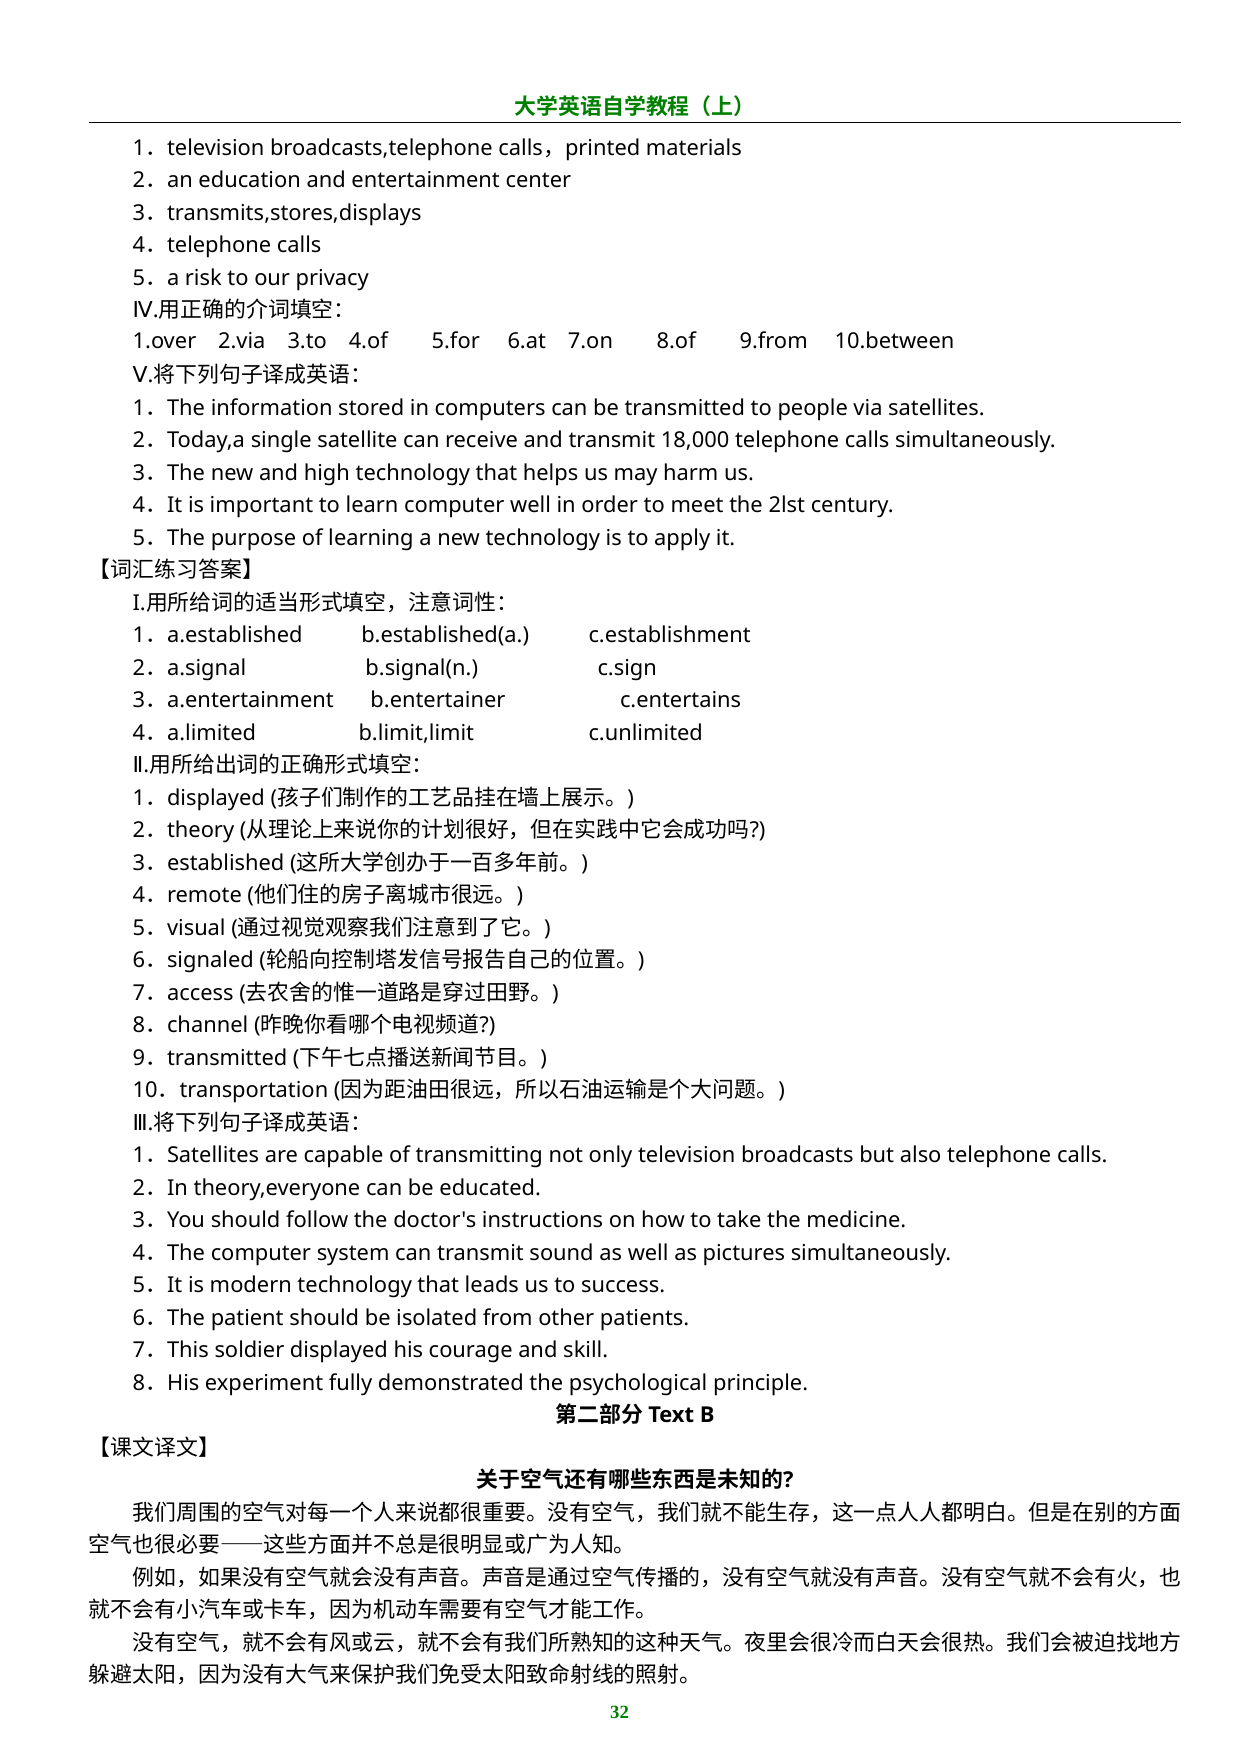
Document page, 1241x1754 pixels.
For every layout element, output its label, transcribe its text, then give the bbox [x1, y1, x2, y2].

text Ⅳ.用正确的介词填空： [89, 292, 1181, 324]
text 1．The information stored in computers can be transmitted to people via satellites. [89, 389, 1181, 422]
text 6．signaled (轮船向控制塔发信号报告自己的位置。) [89, 942, 1181, 974]
text 8．channel (昨晚你看哪个电视频道?) [89, 1007, 1181, 1039]
text 2．theory (从理论上来说你的计划很好，但在实践中它会成功吗?) [89, 812, 1181, 844]
text 2．a.signal b.signal(n.) c.sign [89, 649, 1181, 682]
text 3．The new and high technology that helps us may harm us. [89, 454, 1181, 487]
text 7．access (去农舍的惟一道路是穿过田野。) [89, 974, 1181, 1007]
text 3．transmits,stores,displays [89, 194, 1181, 227]
text I.用所给词的适当形式填空，注意词性： [89, 584, 1181, 617]
text 7．This soldier displayed his courage and skill. [89, 1332, 1181, 1364]
text 【词汇练习答案】 [89, 552, 1181, 584]
text 1．displayed (孩子们制作的工艺品挂在墙上展示。) [89, 779, 1181, 812]
text 5．a risk to our privacy [89, 259, 1181, 292]
text Ⅱ.用所给出词的正确形式填空： [89, 747, 1181, 779]
text 1．a.established b.established(a.) c.establishment [89, 617, 1181, 649]
text 3．You should follow the doctor's instructions on how to take the medicine. [89, 1202, 1181, 1234]
text 4．a.limited b.limit,limit c.unlimited [89, 714, 1181, 747]
text 1．Satellites are capable of transmitting not only television broadcasts but also telephone calls. [89, 1137, 1181, 1169]
text 第二部分 Text B [89, 1397, 1181, 1429]
text 2．an education and entertainment center [89, 162, 1181, 194]
text 5．The purpose of learning a new technology is to apply it. [89, 519, 1181, 552]
text 1.over 2.via 3.to 4.of 5.for 6.at 7.on 8.of 9.from 10.between [89, 324, 1181, 357]
text 10．transportation (因为距油田很远，所以石油运输是个大问题。) [89, 1072, 1181, 1104]
text Ⅲ.将下列句子译成英语： [89, 1104, 1181, 1137]
text 关于空气还有哪些东西是未知的? [89, 1462, 1181, 1494]
text 3．established (这所大学创办于一百多年前。) [89, 844, 1181, 877]
text 4．remote (他们住的房子离城市很远。) [89, 877, 1181, 909]
text 例如，如果没有空气就会没有声音。声音是通过空气传播的，没有空气就没有声音。没有空气就不会有火，也就不会有小汽车或卡车，因为机动车需要有空气才能工作。 [89, 1559, 1181, 1624]
text 1．television broadcasts,telephone calls，printed materials [89, 129, 1181, 162]
text 8．His experiment fully demonstrated the psychological principle. [89, 1364, 1181, 1397]
text 4．It is important to learn computer well in order to meet the 2lst century. [89, 487, 1181, 519]
text 5．visual (通过视觉观察我们注意到了它。) [89, 909, 1181, 942]
text Ⅴ.将下列句子译成英语： [89, 357, 1181, 389]
text 2．Today,a single satellite can receive and transmit 18,000 telephone calls simultaneously. [89, 422, 1181, 454]
text 9．transmitted (下午七点播送新闻节目。) [89, 1039, 1181, 1072]
text 5．It is modern technology that leads us to success. [89, 1267, 1181, 1299]
text 3．a.entertainment b.entertainer c.entertains [89, 682, 1181, 714]
text 6．The patient should be isolated from other patients. [89, 1299, 1181, 1332]
text 我们周围的空气对每一个人来说都很重要。没有空气，我们就不能生存，这一点人人都明白。但是在别的方面空气也很必要——这些方面并不总是很明显或广为人知。 [89, 1494, 1181, 1559]
text 没有空气，就不会有风或云，就不会有我们所熟知的这种天气。夜里会很冷而白天会很热。我们会被迫找地方躲避太阳，因为没有大气来保护我们免受太阳致命射线的照射。 [89, 1624, 1181, 1689]
text 4．telephone calls [89, 227, 1181, 259]
text 【课文译文】 [89, 1429, 1181, 1462]
text 2．In theory,everyone can be educated. [89, 1169, 1181, 1202]
text 4．The computer system can transmit sound as well as pictures simultaneously. [89, 1234, 1181, 1267]
